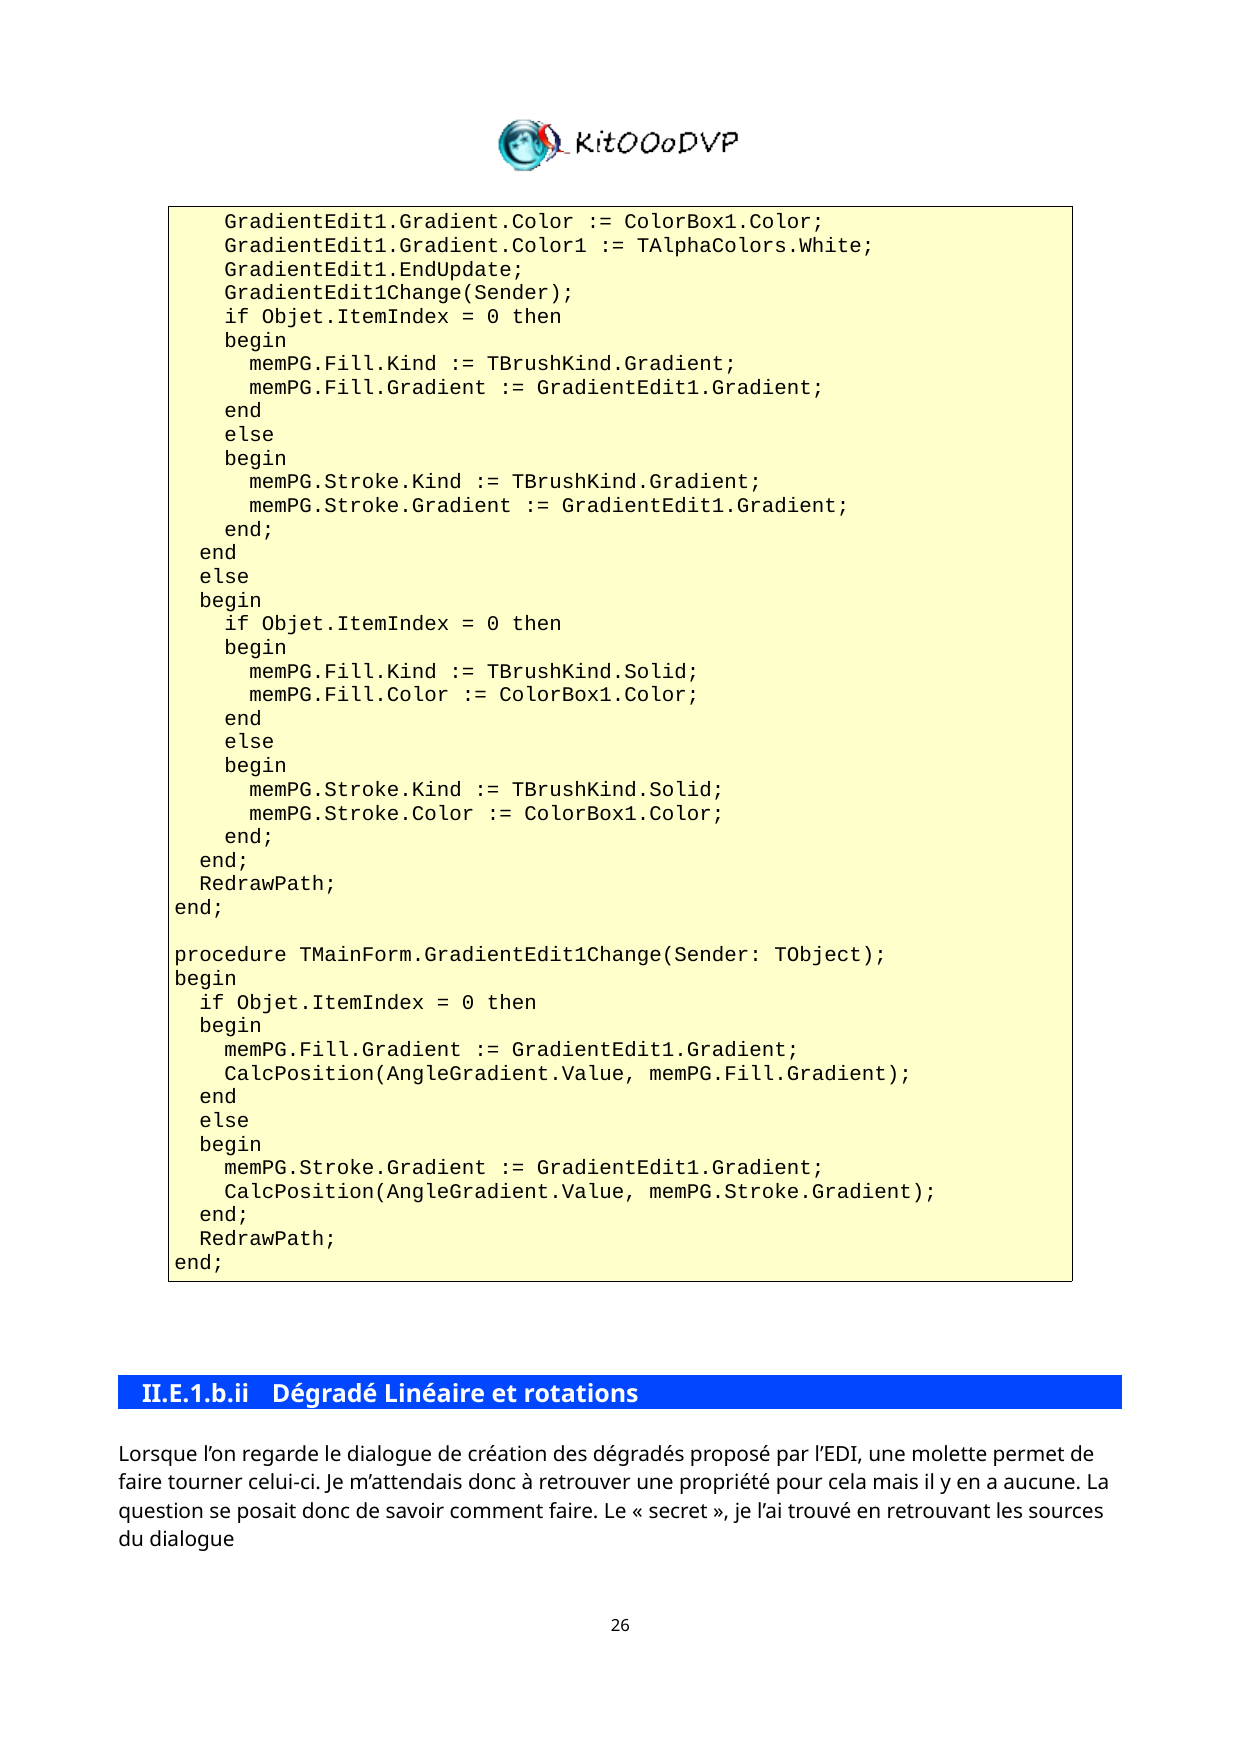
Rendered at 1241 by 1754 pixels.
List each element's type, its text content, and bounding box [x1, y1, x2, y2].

table_cell GradientEdit1.Gradient.Color := ColorBox1.Color; GradientEdit1.Gradient.Color1 := TAlphaColors.White; GradientEdit1.EndUpdate; GradientEdit1Change(Sender); if Objet.ItemIndex = 0 then begin memPG.Fill.Kind := TBrushKind.Gradient; memPG.Fill.Gradient := GradientEdit1.Gradient; end else begin memPG.Stroke.Kind := TBrushKind.Gradient; memPG.Stroke.Gradient := GradientEdit1.Gradient; end; end else begin if Objet.ItemIndex = 0 then begin memPG.Fill.Kind := TBrushKind.Solid; memPG.Fill.Color := ColorBox1.Color; end else begin memPG.Stroke.Kind := TBrushKind.Solid; memPG.Stroke.Color := ColorBox1.Color; end; end; RedrawPath; end; procedure TMainForm.GradientEdit1Change(Sender: TObject); begin if Objet.ItemIndex = 0 then begin memPG.Fill.Gradient := GradientEdit1.Gradient; CalcPosition(AngleGradient.Value, memPG.Fill.Gradient); end else begin memPG.Stroke.Gradient := GradientEdit1.Gradient; CalcPosition(AngleGradient.Value, memPG.Stroke.Gradient); end; RedrawPath; end; [169, 207, 1072, 1281]
subtitle Dégradé Linéaire et rotations [118, 1375, 1122, 1409]
picture [497, 118, 743, 173]
text Lorsque l’on regarde le dialogue de création des dégradés proposé par l’EDI, une molette permet de faire tourner celui-ci. Je m’attendais donc à retrouver une propriété pour cela mais il y en a aucune. La question se posait donc de savoir comment faire. Le « secret », je l’ai trouvé en retrouvant les sources du dialogue [118, 1439, 1122, 1553]
